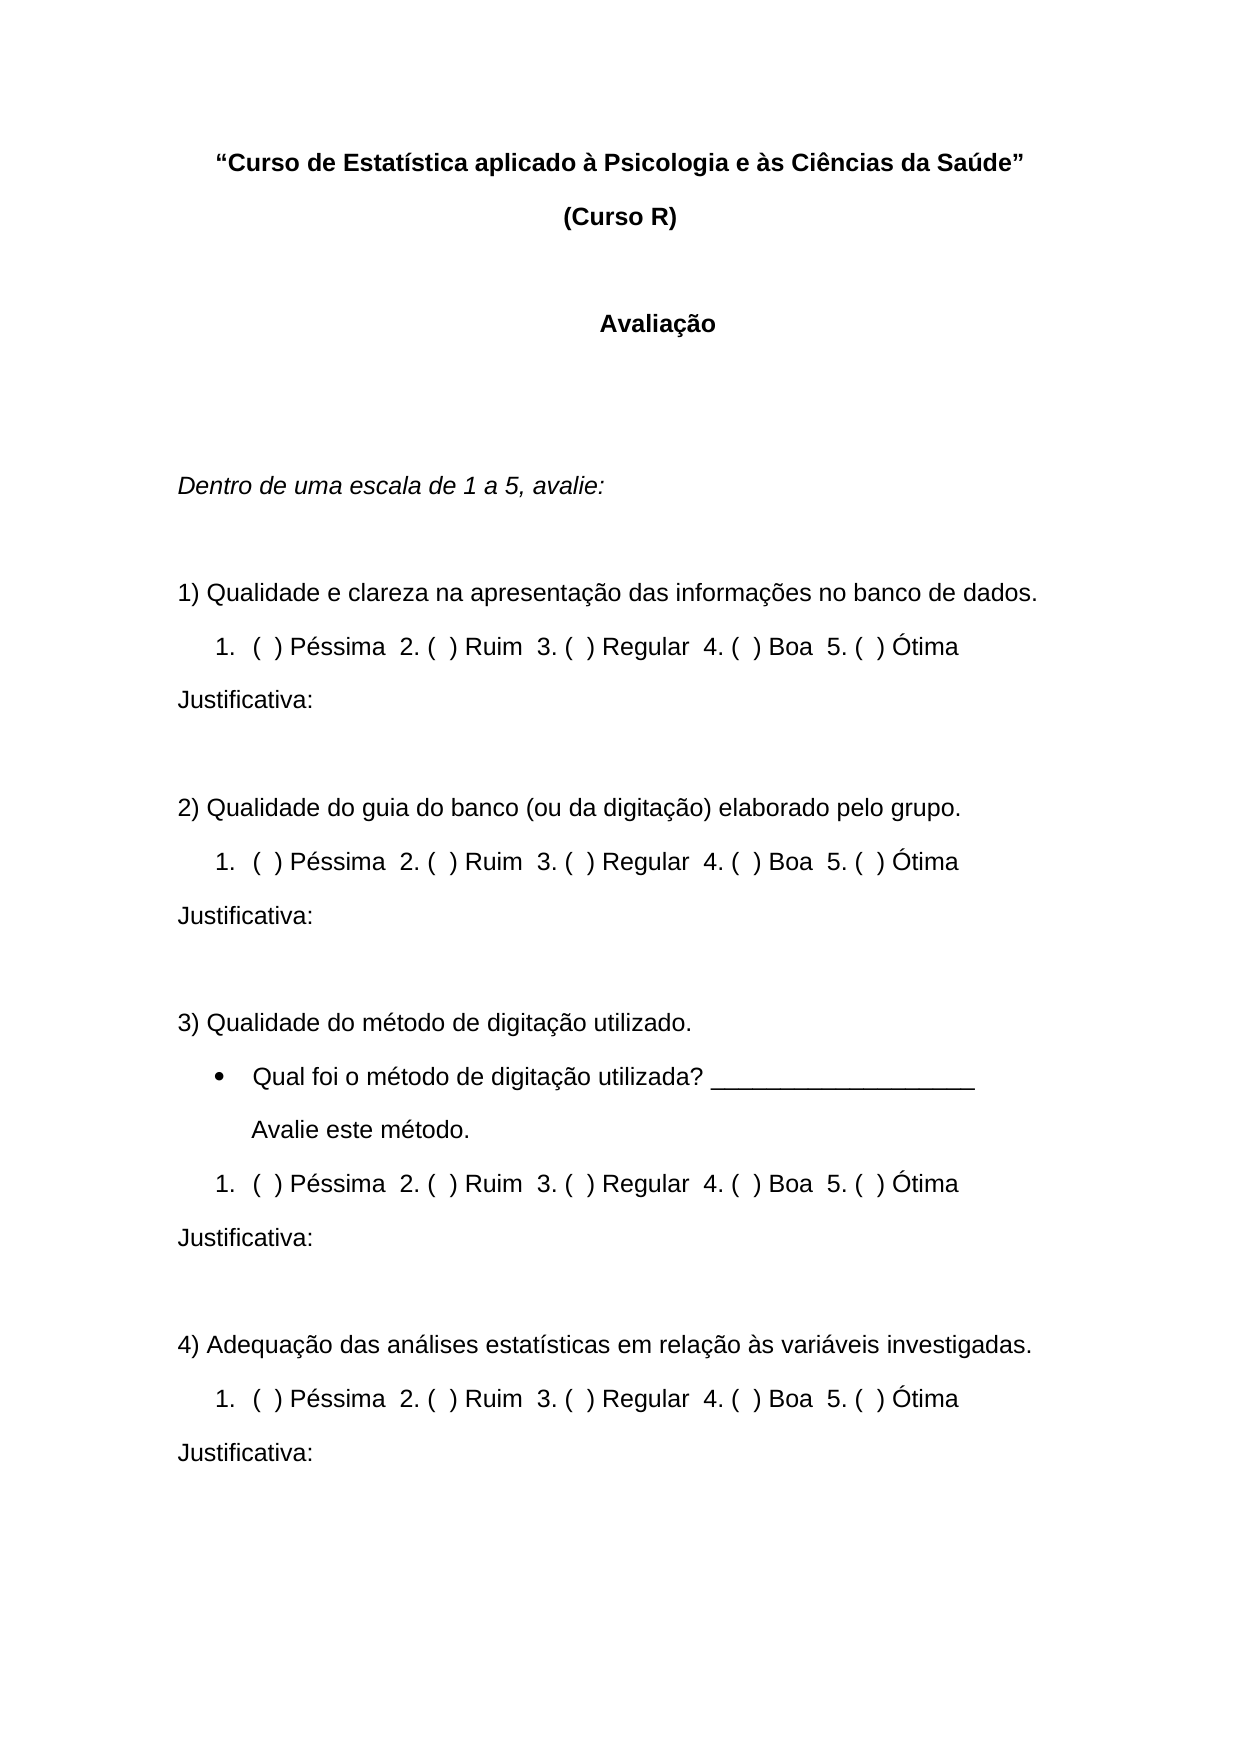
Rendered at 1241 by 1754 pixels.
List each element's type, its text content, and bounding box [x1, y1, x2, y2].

text “Curso de Estatística aplicado à Psicologia e às Ciências da Saúde” [177, 148, 1063, 176]
text Dentro de uma escala de 1 a 5, avalie: [177, 471, 1063, 499]
list Qual foi o método de digitação utilizada? ___________________ [215, 1061, 1063, 1090]
text 4) Adequação das análises estatísticas em relação às variáveis investigadas. [177, 1330, 1063, 1359]
text (Curso R) [177, 201, 1063, 230]
text 2) Qualidade do guia do banco (ou da digitação) elaborado pelo grupo. [177, 793, 1063, 822]
list ( ) Péssima 2. ( ) Ruim 3. ( ) Regular 4. ( ) Boa 5. ( ) Ótima [215, 847, 1063, 876]
text Justificativa: [177, 901, 1063, 929]
text Avalie este método. [251, 1115, 1063, 1144]
list ( ) Péssima 2. ( ) Ruim 3. ( ) Regular 4. ( ) Boa 5. ( ) Ótima [215, 1169, 1063, 1198]
text Avaliação [252, 309, 1063, 338]
list ( ) Péssima 2. ( ) Ruim 3. ( ) Regular 4. ( ) Boa 5. ( ) Ótima [215, 631, 1063, 660]
list ( ) Péssima 2. ( ) Ruim 3. ( ) Regular 4. ( ) Boa 5. ( ) Ótima [215, 1384, 1063, 1413]
text Justificativa: [177, 685, 1063, 714]
text 1) Qualidade e clareza na apresentação das informações no banco de dados. [177, 578, 1063, 606]
text 3) Qualidade do método de digitação utilizado. [177, 1008, 1063, 1036]
text Justificativa: [177, 1223, 1063, 1252]
text Justificativa: [177, 1438, 1063, 1466]
